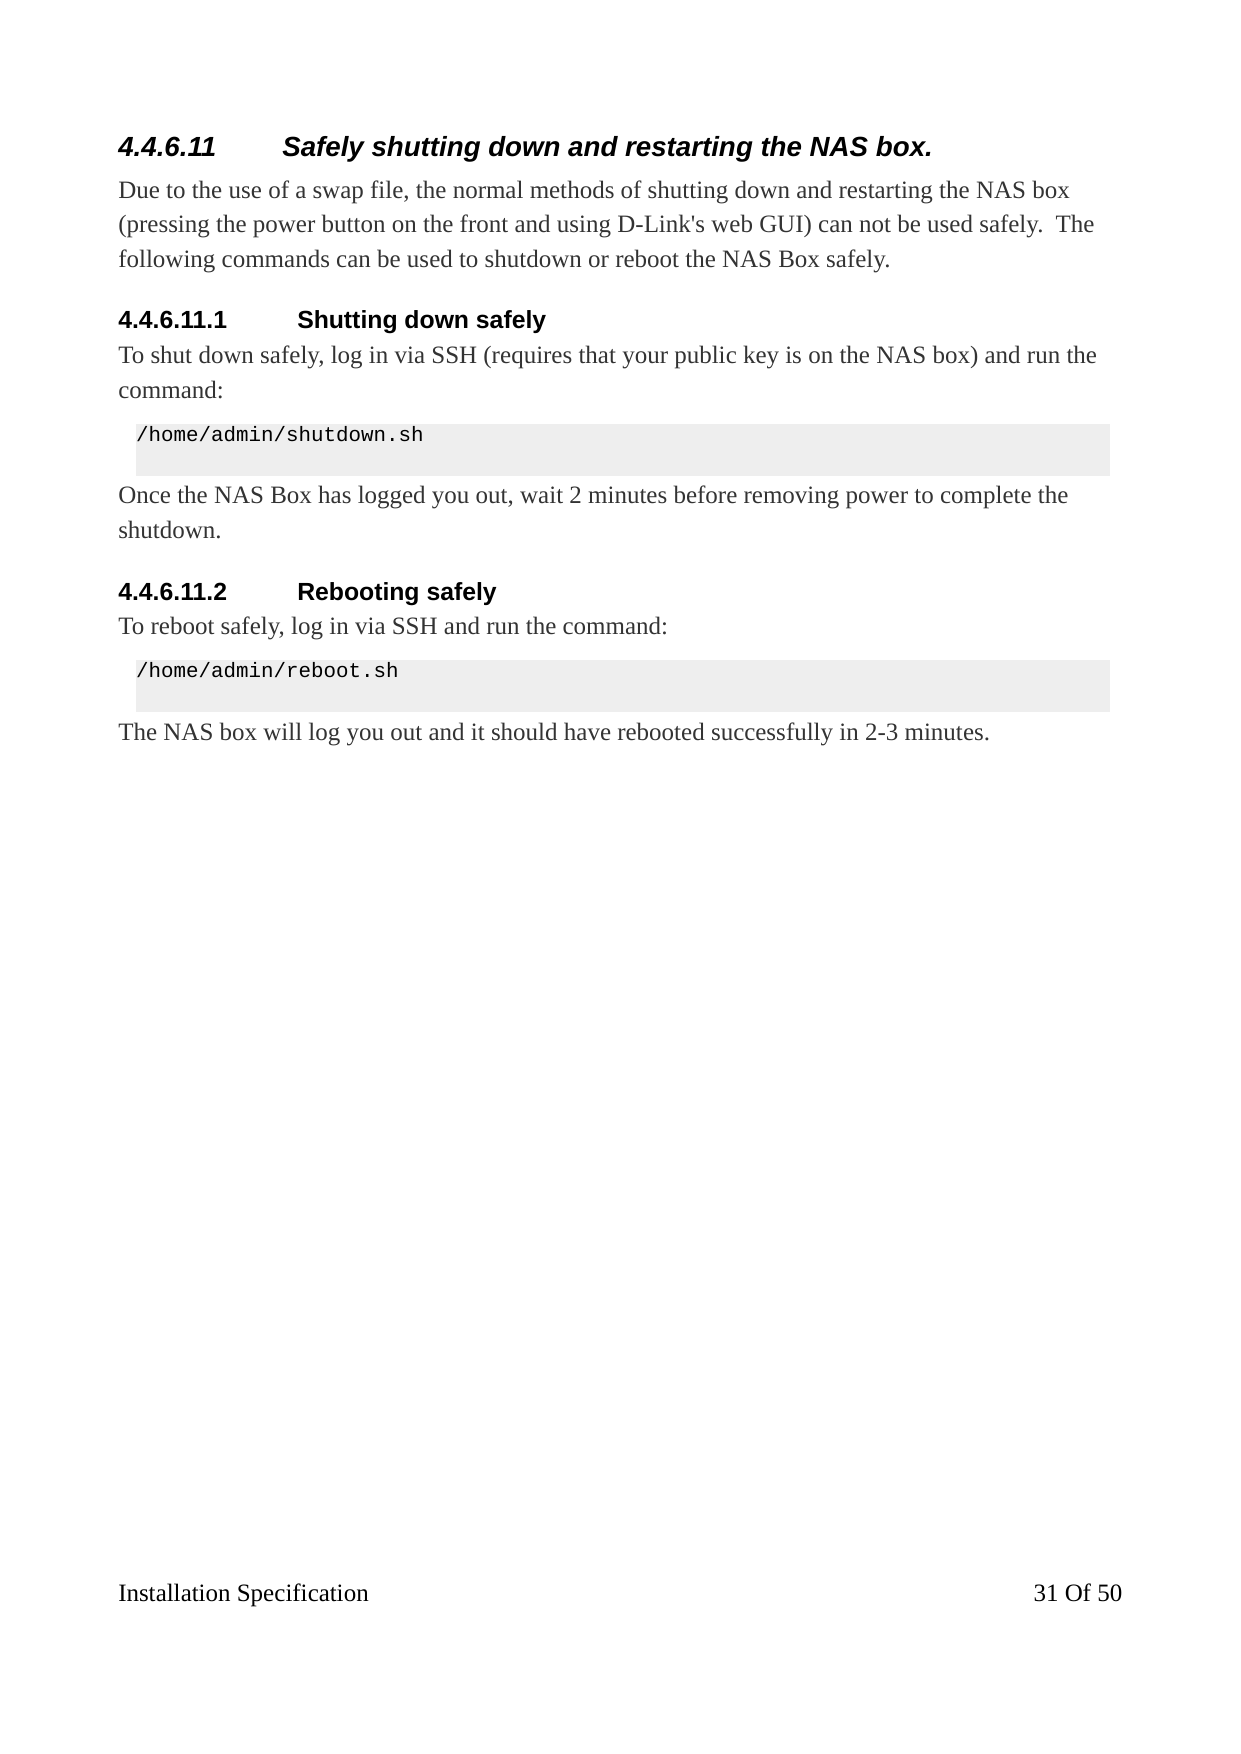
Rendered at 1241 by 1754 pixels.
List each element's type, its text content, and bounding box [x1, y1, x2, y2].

text To shut down safely, log in via SSH (requires that your public key is on the NAS box) and run the command: [118, 340, 1122, 403]
text Once the NAS Box has logged you out, wait 2 minutes before removing power to complete the shutdown. [118, 481, 1122, 544]
text /home/admin/shutdown.sh [136, 424, 1110, 447]
text To reboot safely, log in via SSH and run the command: [118, 611, 1122, 640]
text /home/admin/reboot.sh [136, 660, 1110, 684]
subtitle Shutting down safely [118, 306, 1122, 334]
subtitle Safely shutting down and restarting the NAS box. [118, 131, 1122, 162]
subtitle Rebooting safely [118, 577, 1122, 605]
text The NAS box will log you out and it should have rebooted successfully in 2-3 minutes. [118, 717, 1122, 746]
text Due to the use of a swap file, the normal methods of shutting down and restarting the NAS box (pressing the power button on the front and using D-Link's web GUI) can not be used safely. The following commands can be used to shutdown or reboot the NAS Box safely. [118, 175, 1122, 273]
